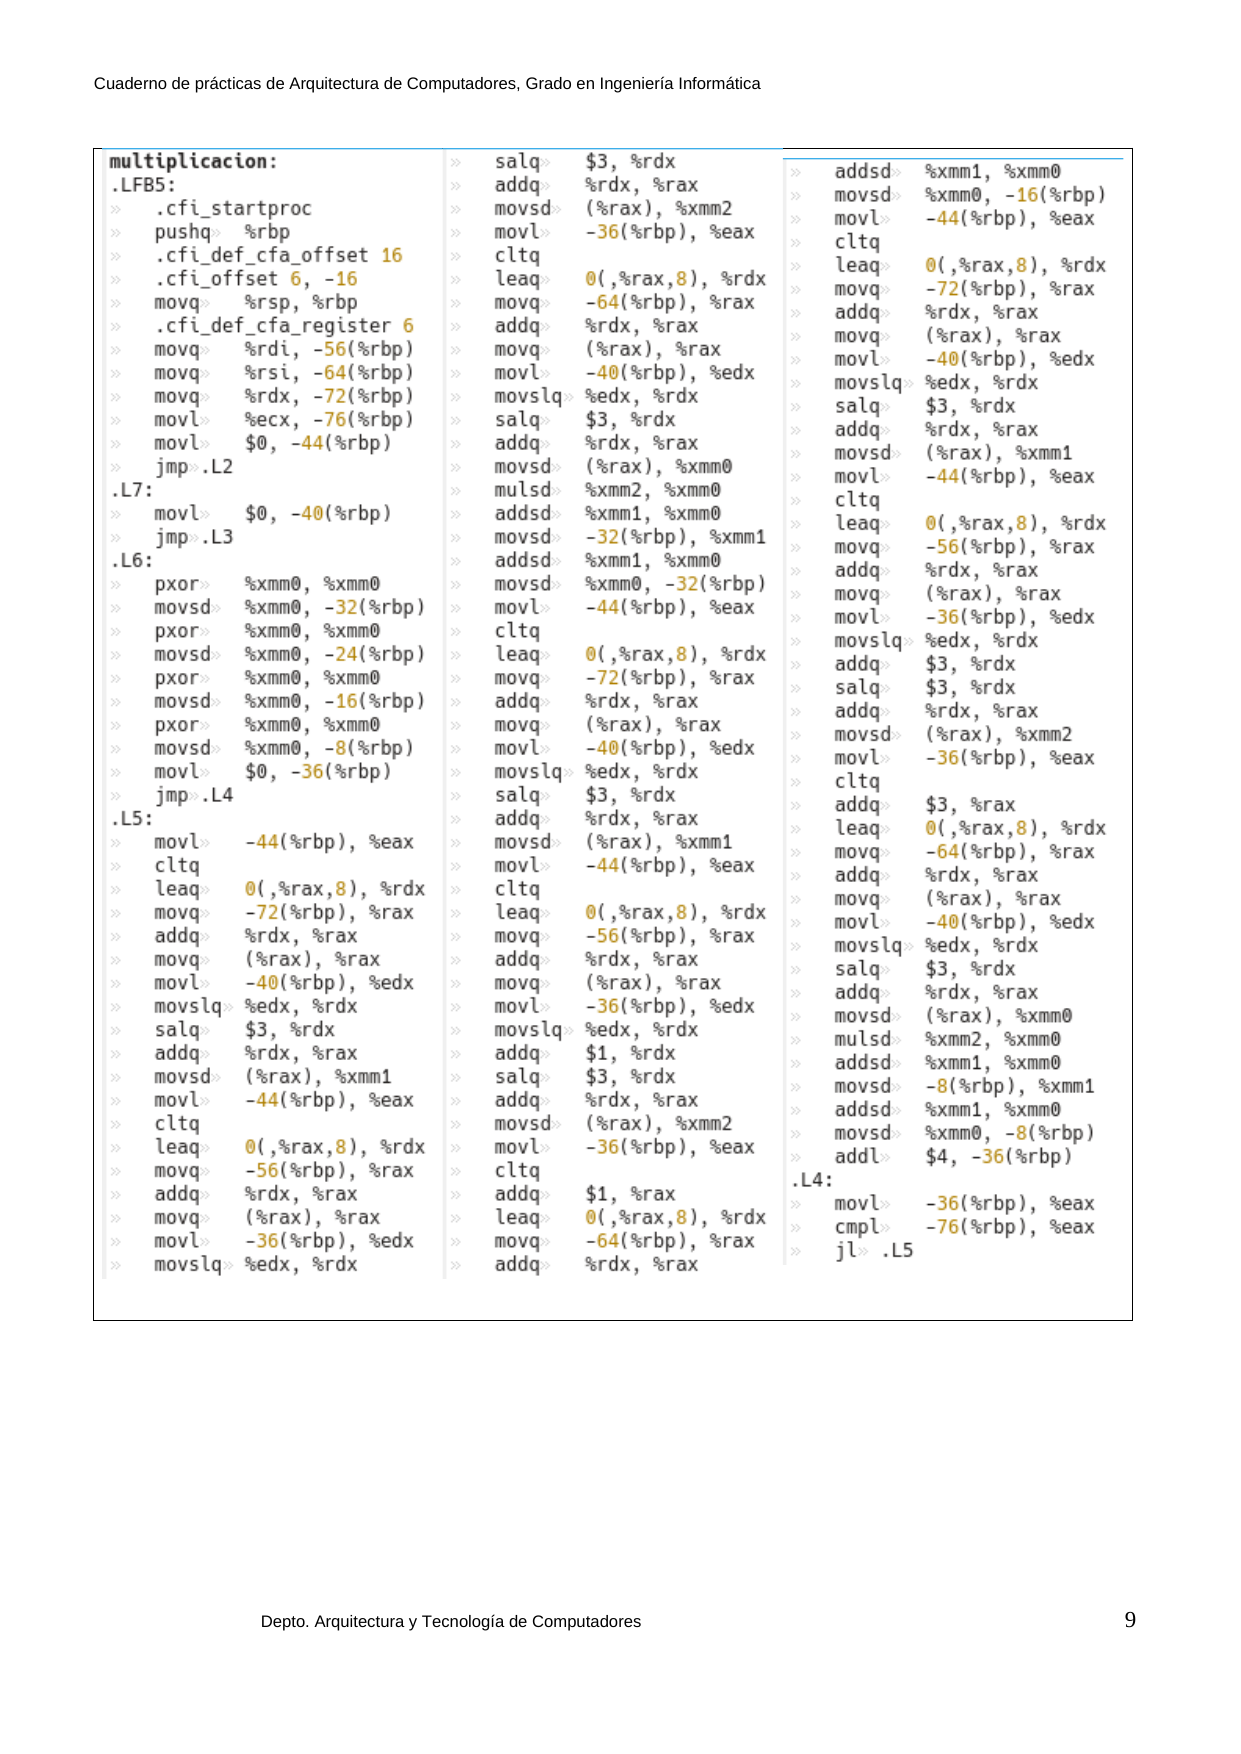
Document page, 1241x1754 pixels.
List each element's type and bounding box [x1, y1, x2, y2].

picture [102, 148, 1124, 1279]
table_header [94, 149, 1132, 1319]
